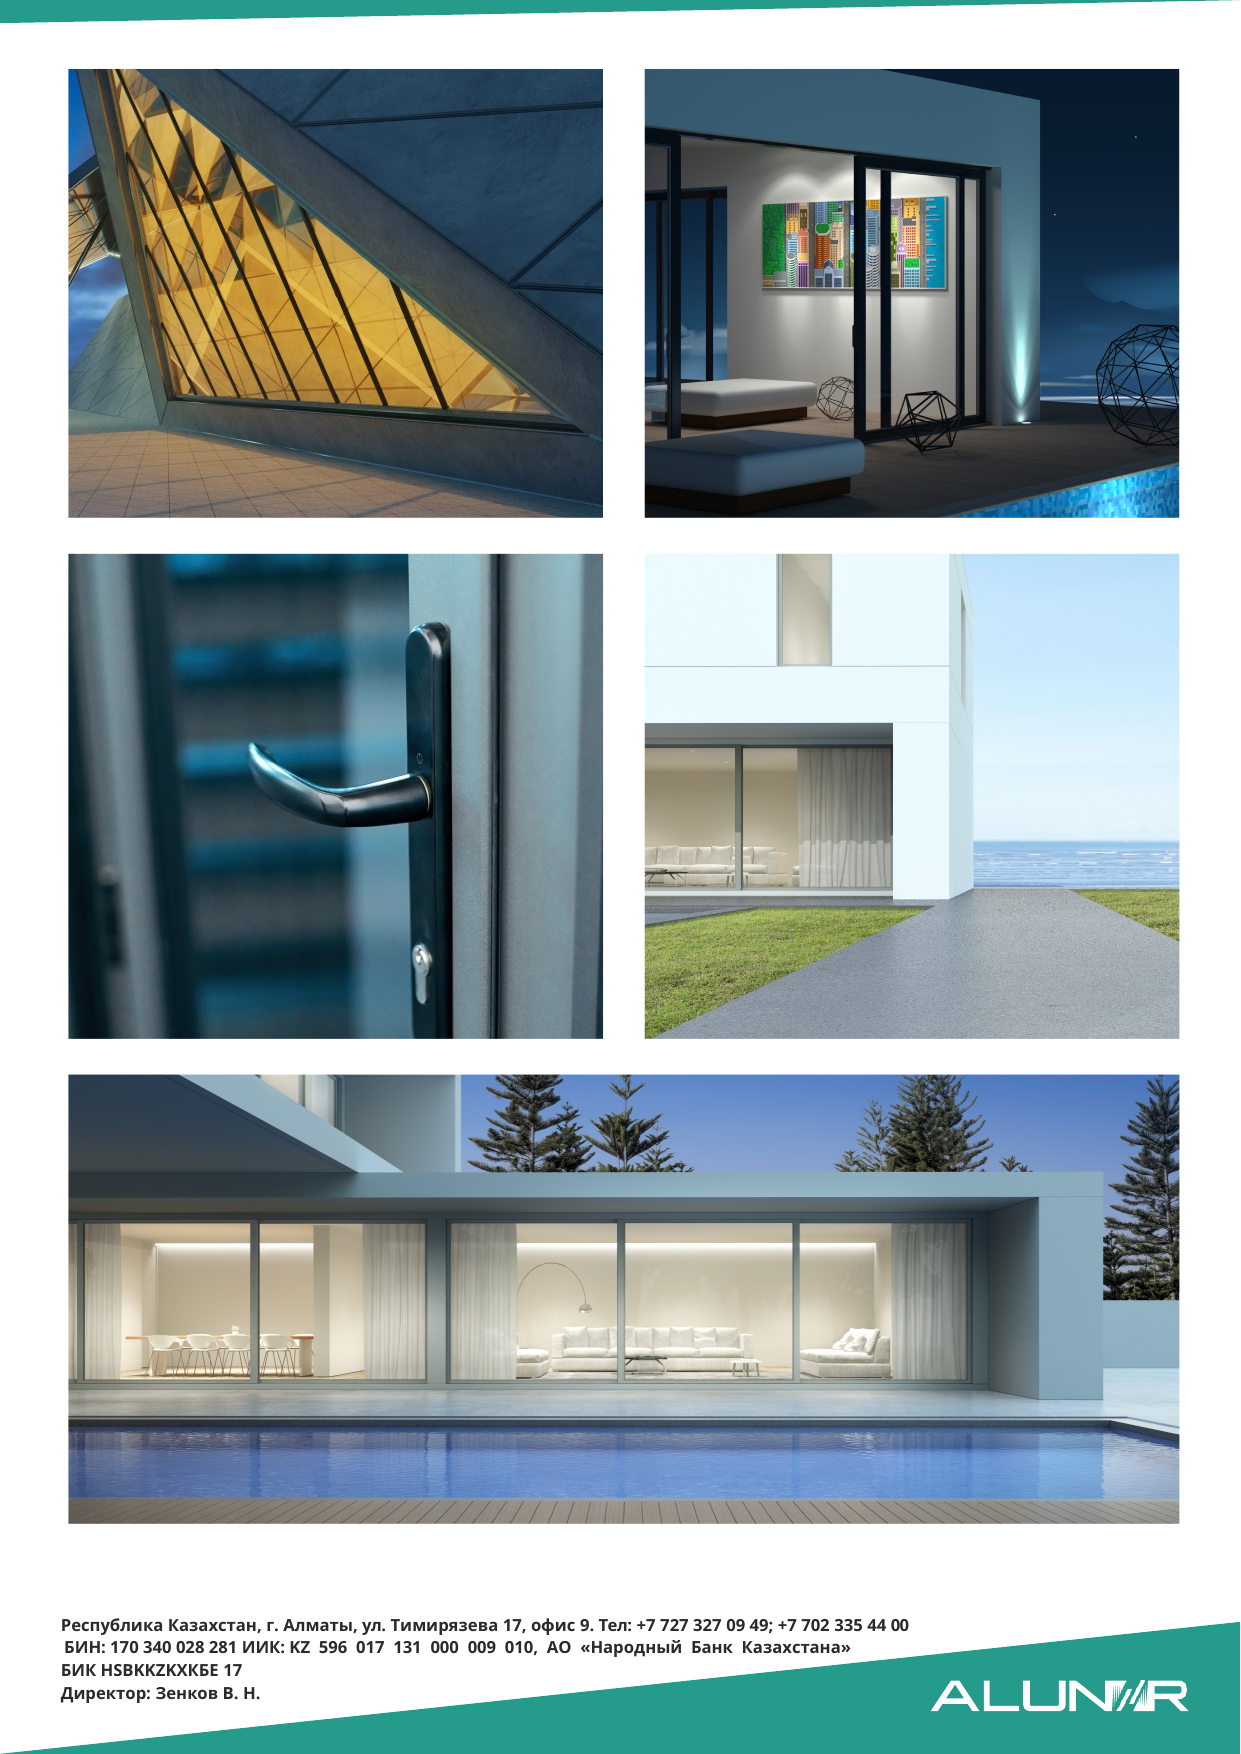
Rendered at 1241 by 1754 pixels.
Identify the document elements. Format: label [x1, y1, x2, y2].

picture [644, 553, 1180, 1039]
picture [68, 553, 604, 1039]
picture [644, 68, 1180, 518]
picture [68, 68, 603, 518]
picture [1116, 1680, 1145, 1711]
picture [68, 1074, 1180, 1524]
